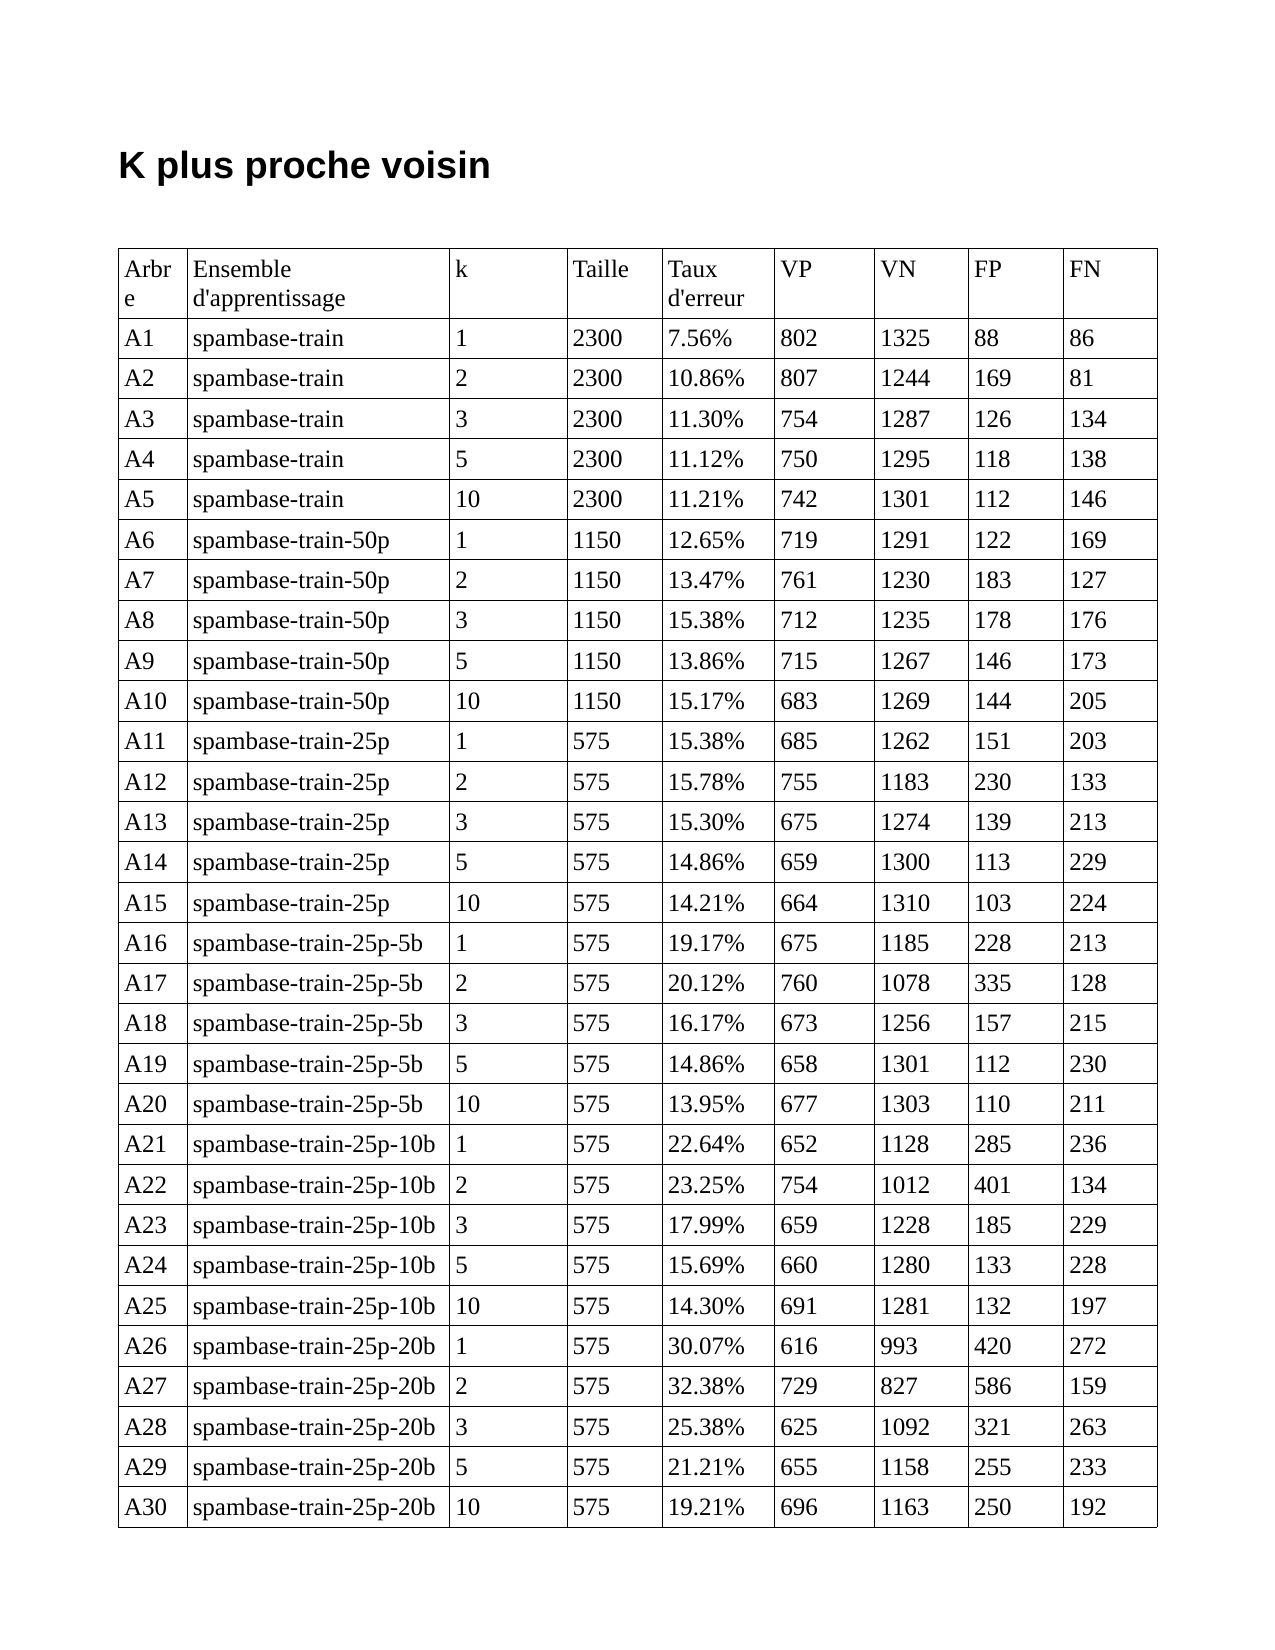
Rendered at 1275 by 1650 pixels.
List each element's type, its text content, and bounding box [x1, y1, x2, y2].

table_cell 205 [1064, 681, 1157, 721]
table_cell A16 [119, 923, 187, 962]
table_cell spambase-train [188, 480, 449, 519]
table_cell 1 [450, 1125, 567, 1164]
table_cell 157 [969, 1004, 1063, 1043]
table_cell spambase-train-50p [188, 641, 449, 680]
table_cell 110 [969, 1084, 1063, 1124]
table_cell 32.38% [663, 1367, 774, 1406]
table_cell 755 [775, 762, 874, 801]
table_cell 575 [568, 1004, 662, 1043]
table_cell 13.47% [663, 560, 774, 599]
table_cell spambase-train [188, 319, 449, 358]
table_cell 754 [775, 399, 874, 438]
table_cell A22 [119, 1165, 187, 1204]
table_cell A1 [119, 319, 187, 358]
table_cell A2 [119, 359, 187, 398]
table_cell 230 [1064, 1044, 1157, 1083]
table_cell 224 [1064, 883, 1157, 922]
table_cell spambase-train-50p [188, 681, 449, 721]
table_cell 335 [969, 964, 1063, 1003]
table_cell 19.21% [663, 1487, 774, 1527]
table_cell 625 [775, 1407, 874, 1446]
table_cell 3 [450, 1205, 567, 1244]
table_header Ensemble d'apprentissage [188, 249, 449, 317]
table_cell A4 [119, 439, 187, 479]
table_cell 7.56% [663, 319, 774, 358]
table_cell spambase-train-25p [188, 762, 449, 801]
table_cell 146 [1064, 480, 1157, 519]
table_cell spambase-train-25p-20b [188, 1447, 449, 1486]
table_cell 683 [775, 681, 874, 721]
table_cell A18 [119, 1004, 187, 1043]
table_cell 122 [969, 520, 1063, 559]
table_cell 5 [450, 641, 567, 680]
table_cell A25 [119, 1286, 187, 1325]
table_cell 575 [568, 1044, 662, 1083]
table_cell 2300 [568, 439, 662, 479]
table_cell spambase-train-25p-20b [188, 1407, 449, 1446]
table_cell 14.86% [663, 1044, 774, 1083]
table_cell 285 [969, 1125, 1063, 1164]
table_cell spambase-train-25p-10b [188, 1165, 449, 1204]
table_cell 1267 [875, 641, 968, 680]
table_cell 22.64% [663, 1125, 774, 1164]
table_cell 575 [568, 1084, 662, 1124]
table_cell 15.30% [663, 802, 774, 841]
table_cell 10 [450, 681, 567, 721]
table_header Taille [568, 249, 662, 317]
table_cell 575 [568, 842, 662, 882]
table_cell spambase-train-25p-5b [188, 964, 449, 1003]
table_header VN [875, 249, 968, 317]
table_cell 10 [450, 883, 567, 922]
table_cell 1269 [875, 681, 968, 721]
table_cell 575 [568, 802, 662, 841]
table_cell 112 [969, 1044, 1063, 1083]
table_cell 2300 [568, 399, 662, 438]
table_cell 1300 [875, 842, 968, 882]
table_cell 25.38% [663, 1407, 774, 1446]
table_cell 761 [775, 560, 874, 599]
table_cell 575 [568, 1487, 662, 1527]
subtitle K plus proche voisin [118, 143, 1157, 187]
table_cell 10 [450, 1286, 567, 1325]
table_cell 664 [775, 883, 874, 922]
table_cell 675 [775, 802, 874, 841]
table_cell 760 [775, 964, 874, 1003]
table_cell 250 [969, 1487, 1063, 1527]
table_cell 1228 [875, 1205, 968, 1244]
table_cell A19 [119, 1044, 187, 1083]
table_cell 677 [775, 1084, 874, 1124]
table_cell spambase-train-25p [188, 802, 449, 841]
table_cell 228 [1064, 1246, 1157, 1285]
table_cell 3 [450, 1407, 567, 1446]
table_cell 5 [450, 842, 567, 882]
table_cell A21 [119, 1125, 187, 1164]
table_cell 3 [450, 1004, 567, 1043]
table_cell A12 [119, 762, 187, 801]
table_header k [450, 249, 567, 317]
table_cell 729 [775, 1367, 874, 1406]
table_cell 139 [969, 802, 1063, 841]
table_cell spambase-train-25p-5b [188, 1084, 449, 1124]
table_cell spambase-train-25p-5b [188, 923, 449, 962]
table_cell 13.86% [663, 641, 774, 680]
table_cell A3 [119, 399, 187, 438]
table_cell A9 [119, 641, 187, 680]
table_cell 575 [568, 1326, 662, 1366]
table_cell spambase-train-25p-10b [188, 1125, 449, 1164]
table_cell 827 [875, 1367, 968, 1406]
table_cell 230 [969, 762, 1063, 801]
table_cell 420 [969, 1326, 1063, 1366]
table_cell 1287 [875, 399, 968, 438]
table_cell 5 [450, 439, 567, 479]
table_cell A26 [119, 1326, 187, 1366]
table_cell A27 [119, 1367, 187, 1406]
table_cell 750 [775, 439, 874, 479]
table_cell 5 [450, 1044, 567, 1083]
table_cell spambase-train-25p-20b [188, 1326, 449, 1366]
table_cell 575 [568, 1165, 662, 1204]
table_cell A14 [119, 842, 187, 882]
table_cell 11.12% [663, 439, 774, 479]
table_cell 132 [969, 1286, 1063, 1325]
table_cell 103 [969, 883, 1063, 922]
table_cell 19.17% [663, 923, 774, 962]
table_cell A17 [119, 964, 187, 1003]
table_cell spambase-train-50p [188, 560, 449, 599]
table_cell 185 [969, 1205, 1063, 1244]
table_cell 10 [450, 1084, 567, 1124]
table_cell 1310 [875, 883, 968, 922]
table_cell A28 [119, 1407, 187, 1446]
table_cell spambase-train-25p-10b [188, 1246, 449, 1285]
table_cell 1183 [875, 762, 968, 801]
table_cell 11.21% [663, 480, 774, 519]
table_cell 15.38% [663, 722, 774, 761]
table_cell 178 [969, 601, 1063, 640]
table_cell 1325 [875, 319, 968, 358]
table_cell 229 [1064, 842, 1157, 882]
table_cell 1158 [875, 1447, 968, 1486]
table_cell 993 [875, 1326, 968, 1366]
table_cell spambase-train-25p-10b [188, 1286, 449, 1325]
table_cell 10.86% [663, 359, 774, 398]
table_cell 575 [568, 1367, 662, 1406]
table_cell A5 [119, 480, 187, 519]
table_cell A8 [119, 601, 187, 640]
table_cell A30 [119, 1487, 187, 1527]
table_cell 658 [775, 1044, 874, 1083]
table_cell 2300 [568, 480, 662, 519]
table_cell 128 [1064, 964, 1157, 1003]
table_cell 673 [775, 1004, 874, 1043]
table_cell 2 [450, 1165, 567, 1204]
table_cell 616 [775, 1326, 874, 1366]
table_cell spambase-train-25p-10b [188, 1205, 449, 1244]
table_cell 1256 [875, 1004, 968, 1043]
table_cell 401 [969, 1165, 1063, 1204]
table_cell 169 [1064, 520, 1157, 559]
table_cell 81 [1064, 359, 1157, 398]
table_cell 144 [969, 681, 1063, 721]
table_cell 233 [1064, 1447, 1157, 1486]
table_cell spambase-train-25p-5b [188, 1004, 449, 1043]
table_cell 229 [1064, 1205, 1157, 1244]
table_cell 197 [1064, 1286, 1157, 1325]
table_cell 88 [969, 319, 1063, 358]
table_cell 11.30% [663, 399, 774, 438]
table_cell 1301 [875, 480, 968, 519]
table_cell 575 [568, 1246, 662, 1285]
table_cell 1150 [568, 560, 662, 599]
table_cell 215 [1064, 1004, 1157, 1043]
table_cell 1295 [875, 439, 968, 479]
table_cell 575 [568, 1407, 662, 1446]
table_cell 16.17% [663, 1004, 774, 1043]
table_cell 2300 [568, 359, 662, 398]
table_cell 675 [775, 923, 874, 962]
table_cell A10 [119, 681, 187, 721]
table_cell spambase-train [188, 359, 449, 398]
table_cell 3 [450, 601, 567, 640]
table_cell 696 [775, 1487, 874, 1527]
table_cell 575 [568, 883, 662, 922]
table_cell 1163 [875, 1487, 968, 1527]
table_cell 575 [568, 1205, 662, 1244]
table_cell 655 [775, 1447, 874, 1486]
table_cell 203 [1064, 722, 1157, 761]
table_cell 14.21% [663, 883, 774, 922]
table_cell 575 [568, 1286, 662, 1325]
table_cell 1092 [875, 1407, 968, 1446]
table_cell 1150 [568, 601, 662, 640]
table_cell 575 [568, 722, 662, 761]
table_cell 10 [450, 480, 567, 519]
table_cell 575 [568, 1125, 662, 1164]
table_cell 2 [450, 762, 567, 801]
table_cell 15.69% [663, 1246, 774, 1285]
table_cell spambase-train-25p-20b [188, 1367, 449, 1406]
table_cell 133 [1064, 762, 1157, 801]
table_cell 2 [450, 964, 567, 1003]
table_cell spambase-train-25p [188, 842, 449, 882]
table_cell 575 [568, 762, 662, 801]
table_cell 659 [775, 1205, 874, 1244]
table_cell A15 [119, 883, 187, 922]
table_cell 183 [969, 560, 1063, 599]
table_cell 685 [775, 722, 874, 761]
table_cell 719 [775, 520, 874, 559]
table_cell 263 [1064, 1407, 1157, 1446]
table_cell 2 [450, 560, 567, 599]
table_cell A20 [119, 1084, 187, 1124]
table_cell 21.21% [663, 1447, 774, 1486]
table_cell 715 [775, 641, 874, 680]
table_cell 134 [1064, 1165, 1157, 1204]
table_cell 3 [450, 399, 567, 438]
table_cell 133 [969, 1246, 1063, 1285]
table_cell 1012 [875, 1165, 968, 1204]
table_cell spambase-train-25p [188, 883, 449, 922]
table_cell 228 [969, 923, 1063, 962]
table_cell 15.17% [663, 681, 774, 721]
table_cell 23.25% [663, 1165, 774, 1204]
table_cell 213 [1064, 923, 1157, 962]
table_cell 1 [450, 923, 567, 962]
table_cell A23 [119, 1205, 187, 1244]
table_cell 1150 [568, 520, 662, 559]
table_cell 754 [775, 1165, 874, 1204]
table_cell 126 [969, 399, 1063, 438]
table_cell 1150 [568, 641, 662, 680]
table_cell spambase-train-50p [188, 601, 449, 640]
table_cell 1230 [875, 560, 968, 599]
table_cell spambase-train [188, 399, 449, 438]
table_cell 1 [450, 722, 567, 761]
table_cell A29 [119, 1447, 187, 1486]
table_cell 192 [1064, 1487, 1157, 1527]
table_cell 742 [775, 480, 874, 519]
table_header VP [775, 249, 874, 317]
table_cell 17.99% [663, 1205, 774, 1244]
table_cell spambase-train-25p [188, 722, 449, 761]
table_cell 15.78% [663, 762, 774, 801]
table_cell 1274 [875, 802, 968, 841]
table_cell 1078 [875, 964, 968, 1003]
table_cell 712 [775, 601, 874, 640]
table_cell 138 [1064, 439, 1157, 479]
table_cell 1128 [875, 1125, 968, 1164]
table_header FP [969, 249, 1063, 317]
table_cell A24 [119, 1246, 187, 1285]
table_cell 2 [450, 359, 567, 398]
table_cell 112 [969, 480, 1063, 519]
table_cell 3 [450, 802, 567, 841]
table_cell 14.30% [663, 1286, 774, 1325]
table_cell 575 [568, 964, 662, 1003]
table_cell 211 [1064, 1084, 1157, 1124]
table_cell 1150 [568, 681, 662, 721]
table_cell spambase-train [188, 439, 449, 479]
table_cell 1280 [875, 1246, 968, 1285]
table_cell 1244 [875, 359, 968, 398]
table_cell 652 [775, 1125, 874, 1164]
table_cell 169 [969, 359, 1063, 398]
table_cell 5 [450, 1447, 567, 1486]
table_cell 660 [775, 1246, 874, 1285]
table_cell 1303 [875, 1084, 968, 1124]
table_cell 807 [775, 359, 874, 398]
table_cell 586 [969, 1367, 1063, 1406]
table_cell 691 [775, 1286, 874, 1325]
table_cell 1291 [875, 520, 968, 559]
table_cell 1 [450, 1326, 567, 1366]
table_cell A7 [119, 560, 187, 599]
table_cell 1262 [875, 722, 968, 761]
table_cell spambase-train-25p-20b [188, 1487, 449, 1527]
table_cell A13 [119, 802, 187, 841]
table_cell 1301 [875, 1044, 968, 1083]
table_cell 14.86% [663, 842, 774, 882]
table_cell 134 [1064, 399, 1157, 438]
table_cell 321 [969, 1407, 1063, 1446]
table_cell 1281 [875, 1286, 968, 1325]
table_cell 127 [1064, 560, 1157, 599]
table_cell 10 [450, 1487, 567, 1527]
table_cell 2 [450, 1367, 567, 1406]
table_cell 15.38% [663, 601, 774, 640]
table_cell 659 [775, 842, 874, 882]
table_cell A11 [119, 722, 187, 761]
table_header Taux d'erreur [663, 249, 774, 317]
table_cell 1 [450, 520, 567, 559]
table_cell 575 [568, 923, 662, 962]
table_cell 176 [1064, 601, 1157, 640]
table_cell 13.95% [663, 1084, 774, 1124]
table_cell 272 [1064, 1326, 1157, 1366]
table_cell 12.65% [663, 520, 774, 559]
table_cell 1185 [875, 923, 968, 962]
table_cell 255 [969, 1447, 1063, 1486]
table_cell 575 [568, 1447, 662, 1486]
table_cell 20.12% [663, 964, 774, 1003]
table_cell 159 [1064, 1367, 1157, 1406]
table_cell 30.07% [663, 1326, 774, 1366]
table_cell 1235 [875, 601, 968, 640]
table_cell 173 [1064, 641, 1157, 680]
table_cell 236 [1064, 1125, 1157, 1164]
table_cell 802 [775, 319, 874, 358]
table_cell 113 [969, 842, 1063, 882]
table_cell 1 [450, 319, 567, 358]
table_cell 118 [969, 439, 1063, 479]
table_cell A6 [119, 520, 187, 559]
table_cell 213 [1064, 802, 1157, 841]
table_cell 151 [969, 722, 1063, 761]
table_header Arbre [119, 249, 187, 317]
table_header FN [1064, 249, 1157, 317]
table_cell spambase-train-50p [188, 520, 449, 559]
table_cell 2300 [568, 319, 662, 358]
table_cell 86 [1064, 319, 1157, 358]
table_cell 146 [969, 641, 1063, 680]
table_cell spambase-train-25p-5b [188, 1044, 449, 1083]
table_cell 5 [450, 1246, 567, 1285]
